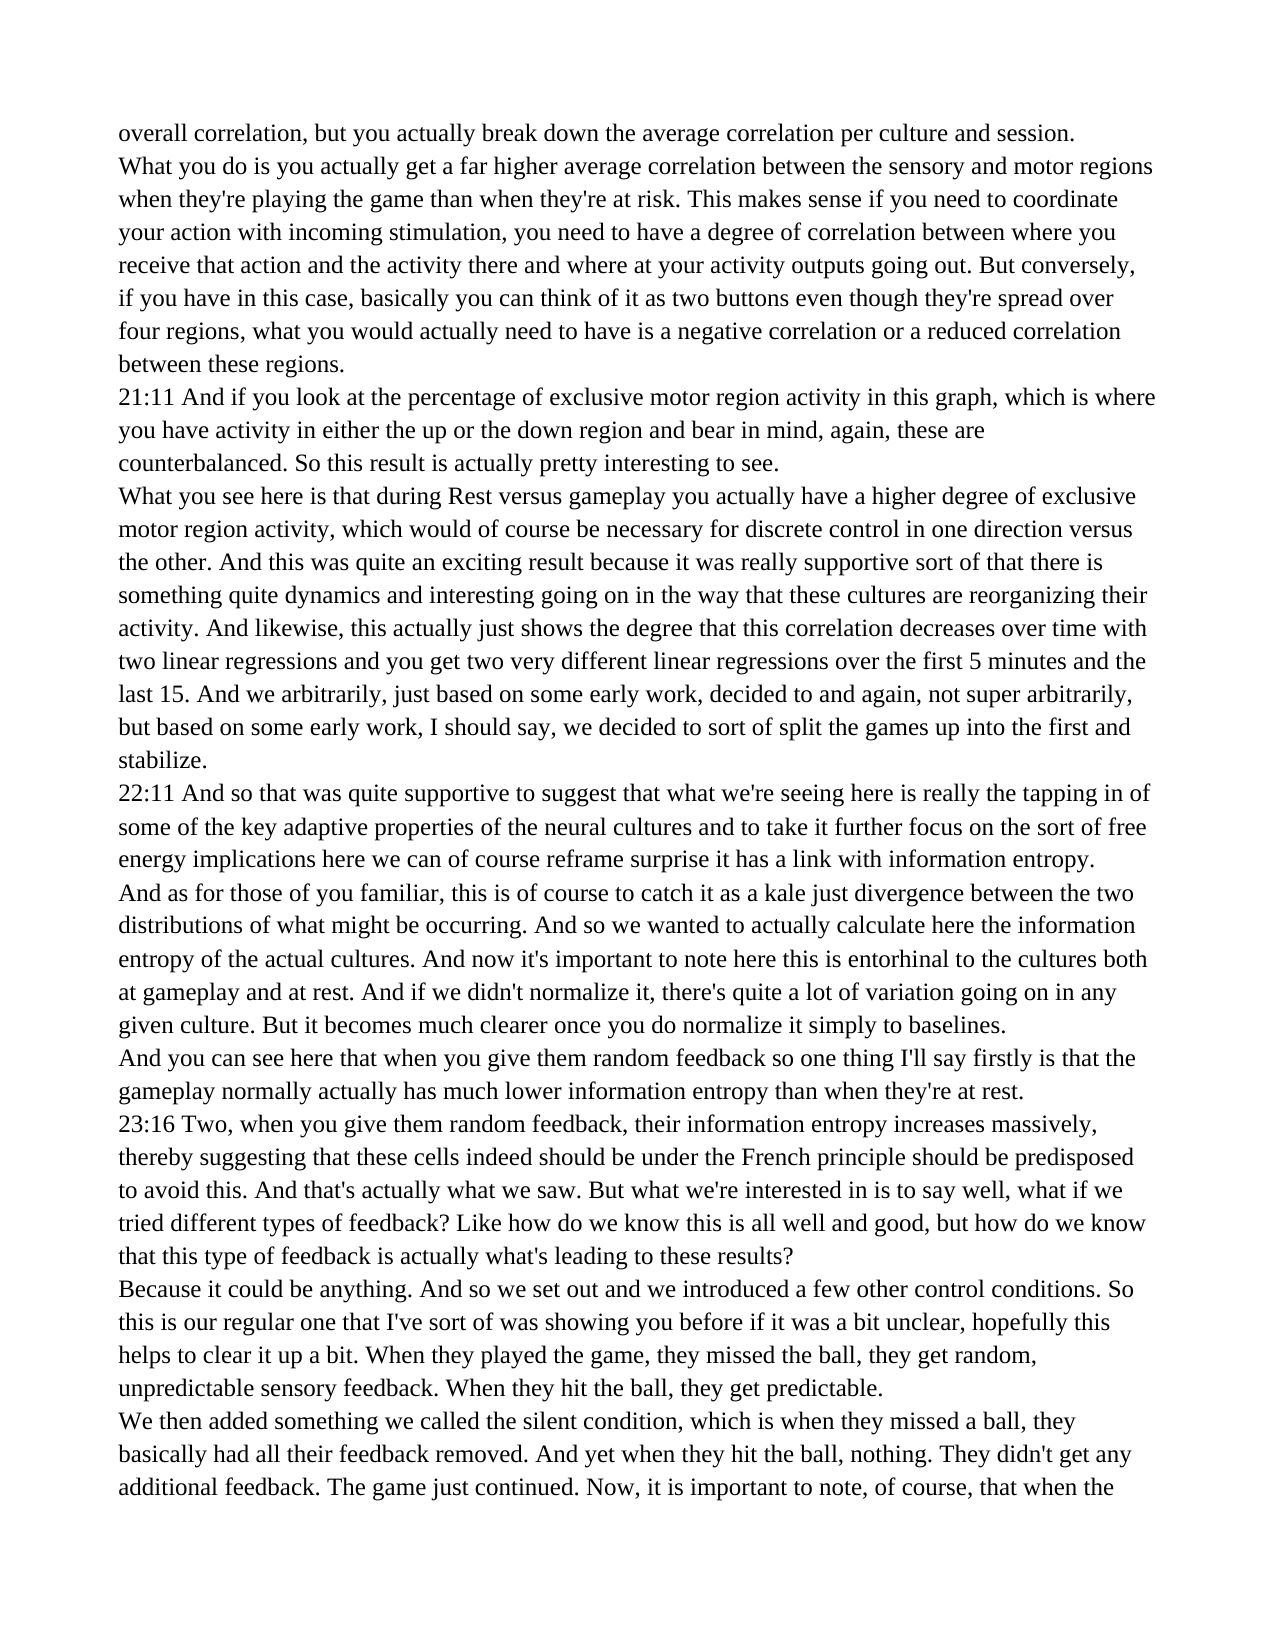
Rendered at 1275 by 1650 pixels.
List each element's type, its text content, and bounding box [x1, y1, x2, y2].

text We then added something we called the silent condition, which is when they missed a ball, they basically had all their feedback removed. And yet when they hit the ball, nothing. They didn't get any additional feedback. The game just continued. Now, it is important to note, of course, that when the [118, 1406, 1157, 1501]
text 21:11 And if you look at the percentage of exclusive motor region activity in this graph, which is where you have activity in either the up or the down region and bear in mind, again, these are counterbalanced. So this result is actually pretty interesting to see. [118, 382, 1157, 477]
text What you see here is that during Rest versus gameplay you actually have a higher degree of exclusive motor region activity, which would of course be necessary for discrete control in one direction versus the other. And this was quite an exciting result because it was really supportive sort of that there is something quite dynamics and interesting going on in the way that these cultures are reorganizing their activity. And likewise, this actually just shows the degree that this correlation decreases over time with two linear regressions and you get two very different linear regressions over the first 5 minutes and the last 15. And we arbitrarily, just based on some early work, decided to and again, not super arbitrarily, but based on some early work, I should say, we decided to sort of split the games up into the first and stabilize. [118, 481, 1157, 774]
text overall correlation, but you actually break down the average correlation per culture and session. [118, 118, 1157, 147]
text 23:16 Two, when you give them random feedback, their information entropy increases massively, thereby suggesting that these cells indeed should be under the French principle should be predisposed to avoid this. And that's actually what we saw. But what we're interested in is to say well, what if we tried different types of feedback? Like how do we know this is all well and good, but how do we know that this type of feedback is actually what's leading to these results? [118, 1109, 1157, 1269]
text And as for those of you familiar, this is of course to catch it as a kale just divergence between the two distributions of what might be occurring. And so we wanted to actually calculate here the information entropy of the actual cultures. And now it's important to note here this is entorhinal to the cultures both at gameplay and at rest. And if we didn't normalize it, there's quite a lot of variation going on in any given culture. But it becomes much clearer once you do normalize it simply to baselines. [118, 878, 1157, 1038]
text 22:11 And so that was quite supportive to suggest that what we're seeing here is really the tapping in of some of the key adaptive properties of the neural cultures and to take it further focus on the sort of free energy implications here we can of course reframe surprise it has a link with information entropy. [118, 778, 1157, 873]
text And you can see here that when you give them random feedback so one thing I'll say firstly is that the gameplay normally actually has much lower information entropy than when they're at rest. [118, 1043, 1157, 1104]
text Because it could be anything. And so we set out and we introduced a few other control conditions. So this is our regular one that I've sort of was showing you before if it was a bit unclear, hopefully this helps to clear it up a bit. When they played the game, they missed the ball, they get random, unpredictable sensory feedback. When they hit the ball, they get predictable. [118, 1274, 1157, 1402]
text What you do is you actually get a far higher average correlation between the sensory and motor regions when they're playing the game than when they're at risk. This makes sense if you need to coordinate your action with incoming stimulation, you need to have a degree of correlation between where you receive that action and the activity there and where at your activity outputs going out. But conversely, if you have in this case, basically you can think of it as two buttons even though they're spread over four regions, what you would actually need to have is a negative correlation or a reduced correlation between these regions. [118, 151, 1157, 378]
